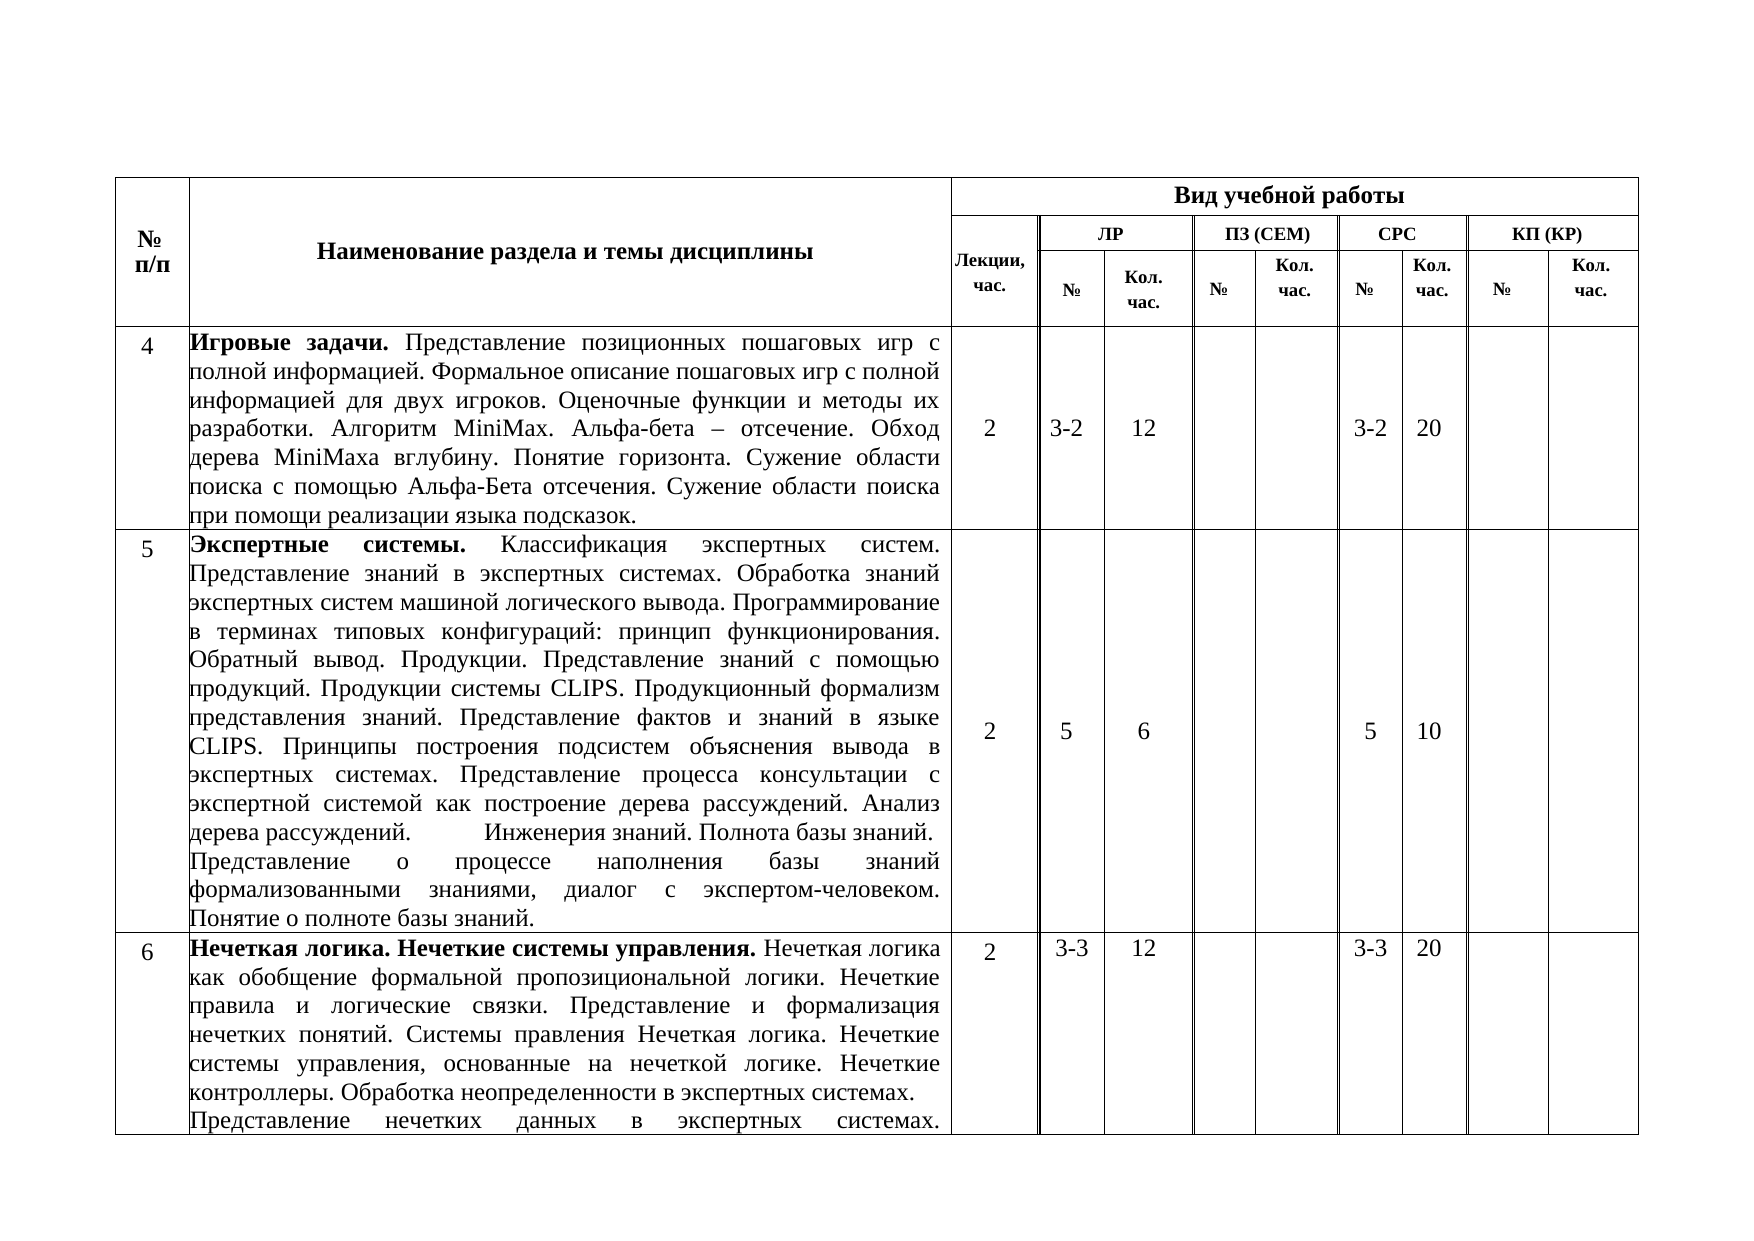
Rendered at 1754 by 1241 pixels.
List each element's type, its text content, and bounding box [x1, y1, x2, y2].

table_cell 3-3 [1340, 933, 1402, 1134]
table_cell [1469, 327, 1548, 528]
table_cell [1195, 530, 1255, 932]
table_cell СРС [1340, 216, 1466, 250]
table_header № п/п [116, 178, 189, 326]
table_cell 5 [116, 530, 189, 932]
table_cell Кол. час. [1403, 251, 1466, 326]
table_header Вид учебной работы [952, 178, 1638, 215]
table_cell Экспертные системы. Классификация экспертных систем. Представление знаний в экспертных системах. Обработка знаний экспертных систем машиной логического вывода. Программирование в терминах типовых конфигураций: принцип функционирования. Обратный вывод. Продукции. Представление знаний с помощью продукций. Продукции системы CLIPS. Продукционный формализм представления знаний. Представление фактов и знаний в языке CLIPS. Принципы построения подсистем объяснения вывода в экспертных системах. Представление процесса консультации с экспертной системой как построение дерева рассуждений. Анализ дерева рассуждений. Инженерия знаний. Полнота базы знаний. Представление о процессе наполнения базы знаний формализованными знаниями, диалог с экспертом-человеком. Понятие о полноте базы знаний. [190, 530, 951, 932]
table_cell Лекции, час. [952, 216, 1037, 326]
table_cell Кол. час. [1549, 251, 1638, 326]
table_cell 20 [1403, 933, 1466, 1134]
table_cell [1195, 327, 1255, 528]
table_cell [1195, 933, 1255, 1134]
table_cell [1256, 327, 1337, 528]
table_cell 2 [952, 530, 1037, 932]
table_cell [1549, 530, 1638, 932]
table_cell № [1195, 251, 1255, 326]
table_cell № [1469, 251, 1548, 326]
table_cell Кол. час. [1256, 251, 1337, 326]
table_cell Нечеткая логика. Нечеткие системы управления. Нечеткая логика как обобщение формальной пропозициональной логики. Нечеткие правила и логические связки. Представление и формализация нечетких понятий. Системы правления Нечеткая логика. Нечеткие системы управления, основанные на нечеткой логике. Нечеткие контроллеры. Обработка неопределенности в экспертных системах. Представление нечетких данных в экспертных системах. [190, 933, 951, 1134]
table_cell 5 [1041, 530, 1104, 932]
table_cell 3-3 [1041, 933, 1104, 1134]
table_cell [1256, 933, 1337, 1134]
table_cell Кол. час. [1105, 251, 1192, 326]
table_cell [1469, 530, 1548, 932]
table_cell № [1340, 251, 1402, 326]
table_cell 5 [1340, 530, 1402, 932]
table_cell [1256, 530, 1337, 932]
table_cell 6 [116, 933, 189, 1134]
table_cell 12 [1105, 327, 1192, 528]
table_cell 6 [1105, 530, 1192, 932]
table_cell 3-2 [1041, 327, 1104, 528]
table_cell 4 [116, 327, 189, 528]
table_cell 3-2 [1340, 327, 1402, 528]
table_cell [1549, 327, 1638, 528]
table_cell 2 [952, 327, 1037, 528]
table_header Наименование раздела и темы дисциплины [190, 178, 951, 326]
table_cell [1549, 933, 1638, 1134]
table_cell КП (КР) [1469, 216, 1638, 250]
table_cell [1469, 933, 1548, 1134]
table_cell Игровые задачи. Представление позиционных пошаговых игр с полной информацией. Формальное описание пошаговых игр с полной информацией для двух игроков. Оценочные функции и методы их разработки. Алгоритм MiniMax. Альфа-бета – отсечение. Обход дерева MiniMaxа вглубину. Понятие горизонта. Сужение области поиска с помощью Альфа-Бета отсечения. Сужение области поиска при помощи реализации языка подсказок. [190, 327, 951, 528]
table_cell ЛР [1041, 216, 1192, 250]
table_cell № [1041, 251, 1104, 326]
table_cell ПЗ (СЕМ) [1195, 216, 1337, 250]
table_cell 2 [952, 933, 1037, 1134]
table_cell 12 [1105, 933, 1192, 1134]
table_cell 10 [1403, 530, 1466, 932]
table_cell 20 [1403, 327, 1466, 528]
